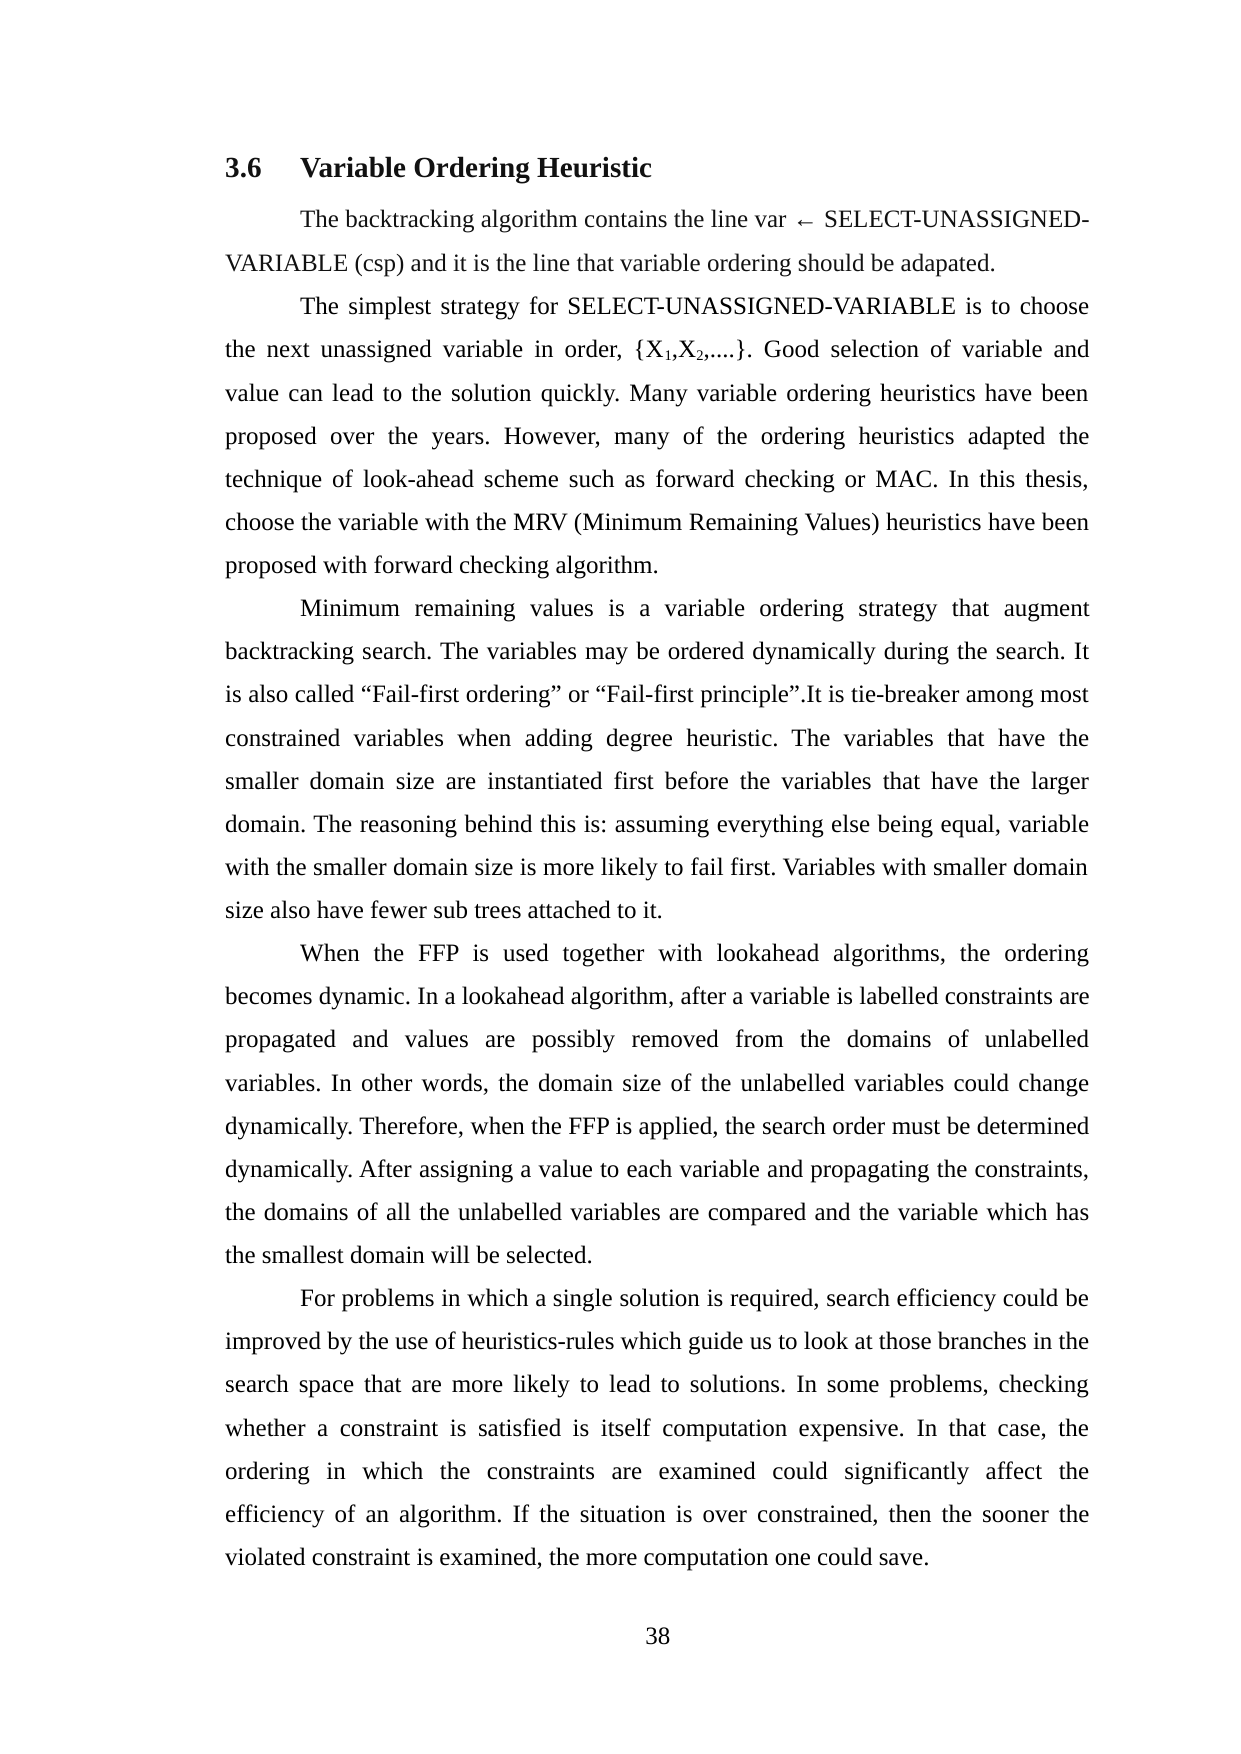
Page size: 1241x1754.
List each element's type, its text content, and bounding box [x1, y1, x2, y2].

text The backtracking algorithm contains the line var ← SELECT-UNASSIGNED-VARIABLE (csp) and it is the line that variable ordering should be adapated. [225, 200, 1090, 277]
title The simplest strategy for SELECT-UNASSIGNED-VARIABLE is to choose the next unassigned variable in order, {X1,X2,....}. Good selection of variable and value can lead to the solution quickly. Many variable ordering heuristics have been proposed over the years. However, many of the ordering heuristics adapted the technique of look-ahead scheme such as forward checking or MAC. In this thesis, choose the variable with the MRV (Minimum Remaining Values) heuristics have been proposed with forward checking algorithm. [225, 291, 1090, 579]
title For problems in which a single solution is required, search efficiency could be improved by the use of heuristics-rules which guide us to look at those branches in the search space that are more likely to lead to solutions. In some problems, checking whether a constraint is satisfied is itself computation expensive. In that case, the ordering in which the constraints are examined could significantly affect the efficiency of an algorithm. If the situation is over constrained, then the sooner the violated constraint is examined, the more computation one could save. [225, 1283, 1090, 1571]
text 3.6 Variable Ordering Heuristic [225, 150, 1090, 183]
title Minimum remaining values is a variable ordering strategy that augment backtracking search. The variables may be ordered dynamically during the search. It is also called “Fail-first ordering” or “Fail-first principle”.It is tie-breaker among most constrained variables when adding degree heuristic. The variables that have the smaller domain size are instantiated first before the variables that have the larger domain. The reasoning behind this is: assuming everything else being equal, variable with the smaller domain size is more likely to fail first. Variables with smaller domain size also have fewer sub trees attached to it. [225, 593, 1090, 924]
title When the FFP is used together with lookahead algorithms, the ordering becomes dynamic. In a lookahead algorithm, after a variable is labelled constraints are propagated and values are possibly removed from the domains of unlabelled variables. In other words, the domain size of the unlabelled variables could change dynamically. Therefore, when the FFP is applied, the search order must be determined dynamically. After assigning a value to each variable and propagating the constraints, the domains of all the unlabelled variables are compared and the variable which has the smallest domain will be selected. [225, 938, 1090, 1269]
